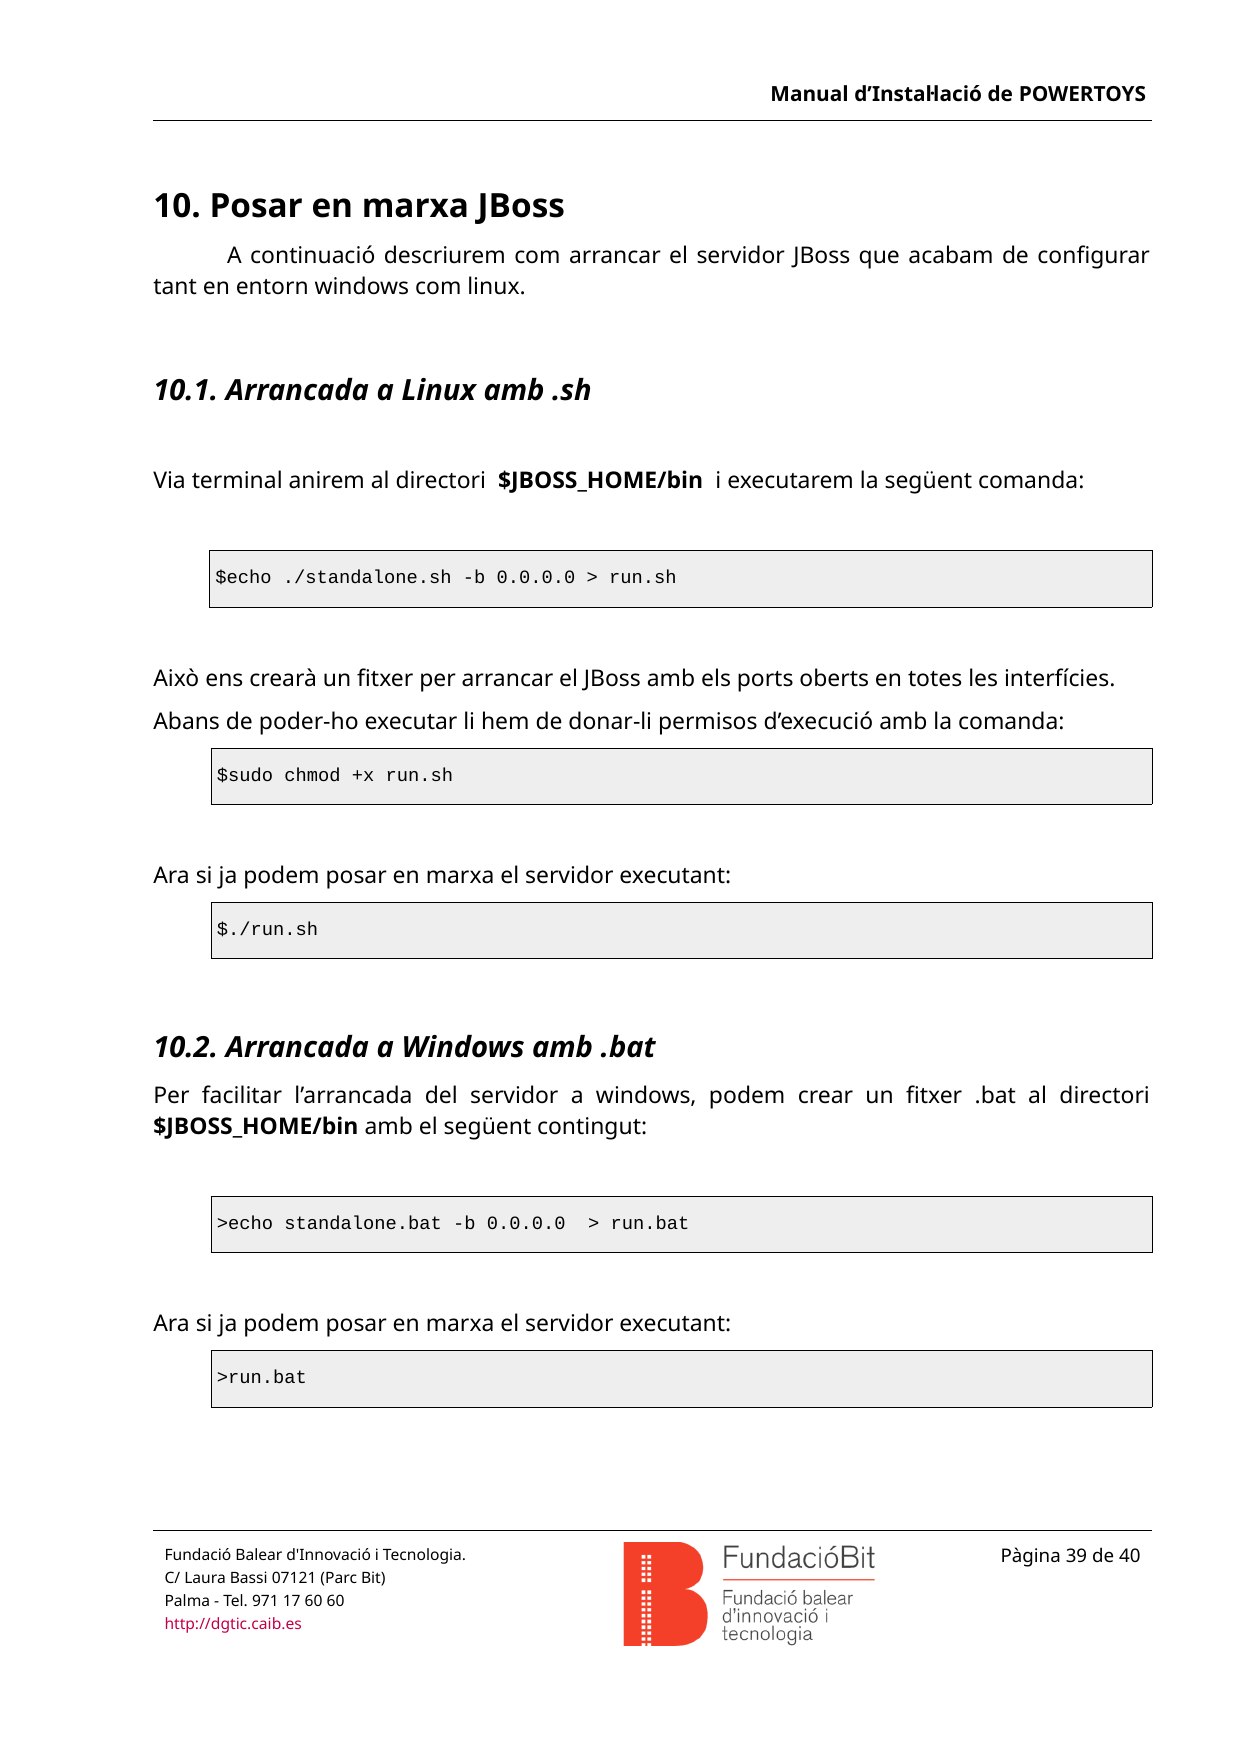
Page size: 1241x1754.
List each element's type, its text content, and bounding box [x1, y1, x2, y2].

text Abans de poder-ho executar li hem de donar-li permisos d’execució amb la comanda: [153, 705, 1152, 736]
subtitle Posar en marxa JBoss [153, 181, 1152, 227]
subtitle Arrancada a Linux amb .sh [153, 369, 1152, 409]
text Això ens crearà un fitxer per arrancar el JBoss amb els ports oberts en totes les interfícies. [153, 662, 1152, 693]
table_header >run.bat [212, 1351, 1152, 1407]
picture [623, 1542, 875, 1646]
text A continuació descriurem com arrancar el servidor JBoss que acabam de configurar tant en entorn windows com linux. [153, 239, 1152, 301]
table_header >echo standalone.bat -b 0.0.0.0 > run.bat [212, 1197, 1152, 1252]
text Ara si ja podem posar en marxa el servidor executant: [153, 1307, 1152, 1338]
text Per facilitar l’arrancada del servidor a windows, podem crear un fitxer .bat al directori $JBOSS_HOME/bin amb el següent contingut: [153, 1079, 1152, 1141]
table_header $sudo chmod +x run.sh [212, 749, 1152, 804]
text Ara si ja podem posar en marxa el servidor executant: [153, 859, 1152, 890]
text Via terminal anirem al directori $JBOSS_HOME/bin i executarem la següent comanda: [153, 464, 1152, 496]
table_header $echo ./standalone.sh -b 0.0.0.0 > run.sh [210, 551, 1152, 607]
table_header $./run.sh [212, 903, 1152, 958]
subtitle Arrancada a Windows amb .bat [153, 1026, 1152, 1066]
